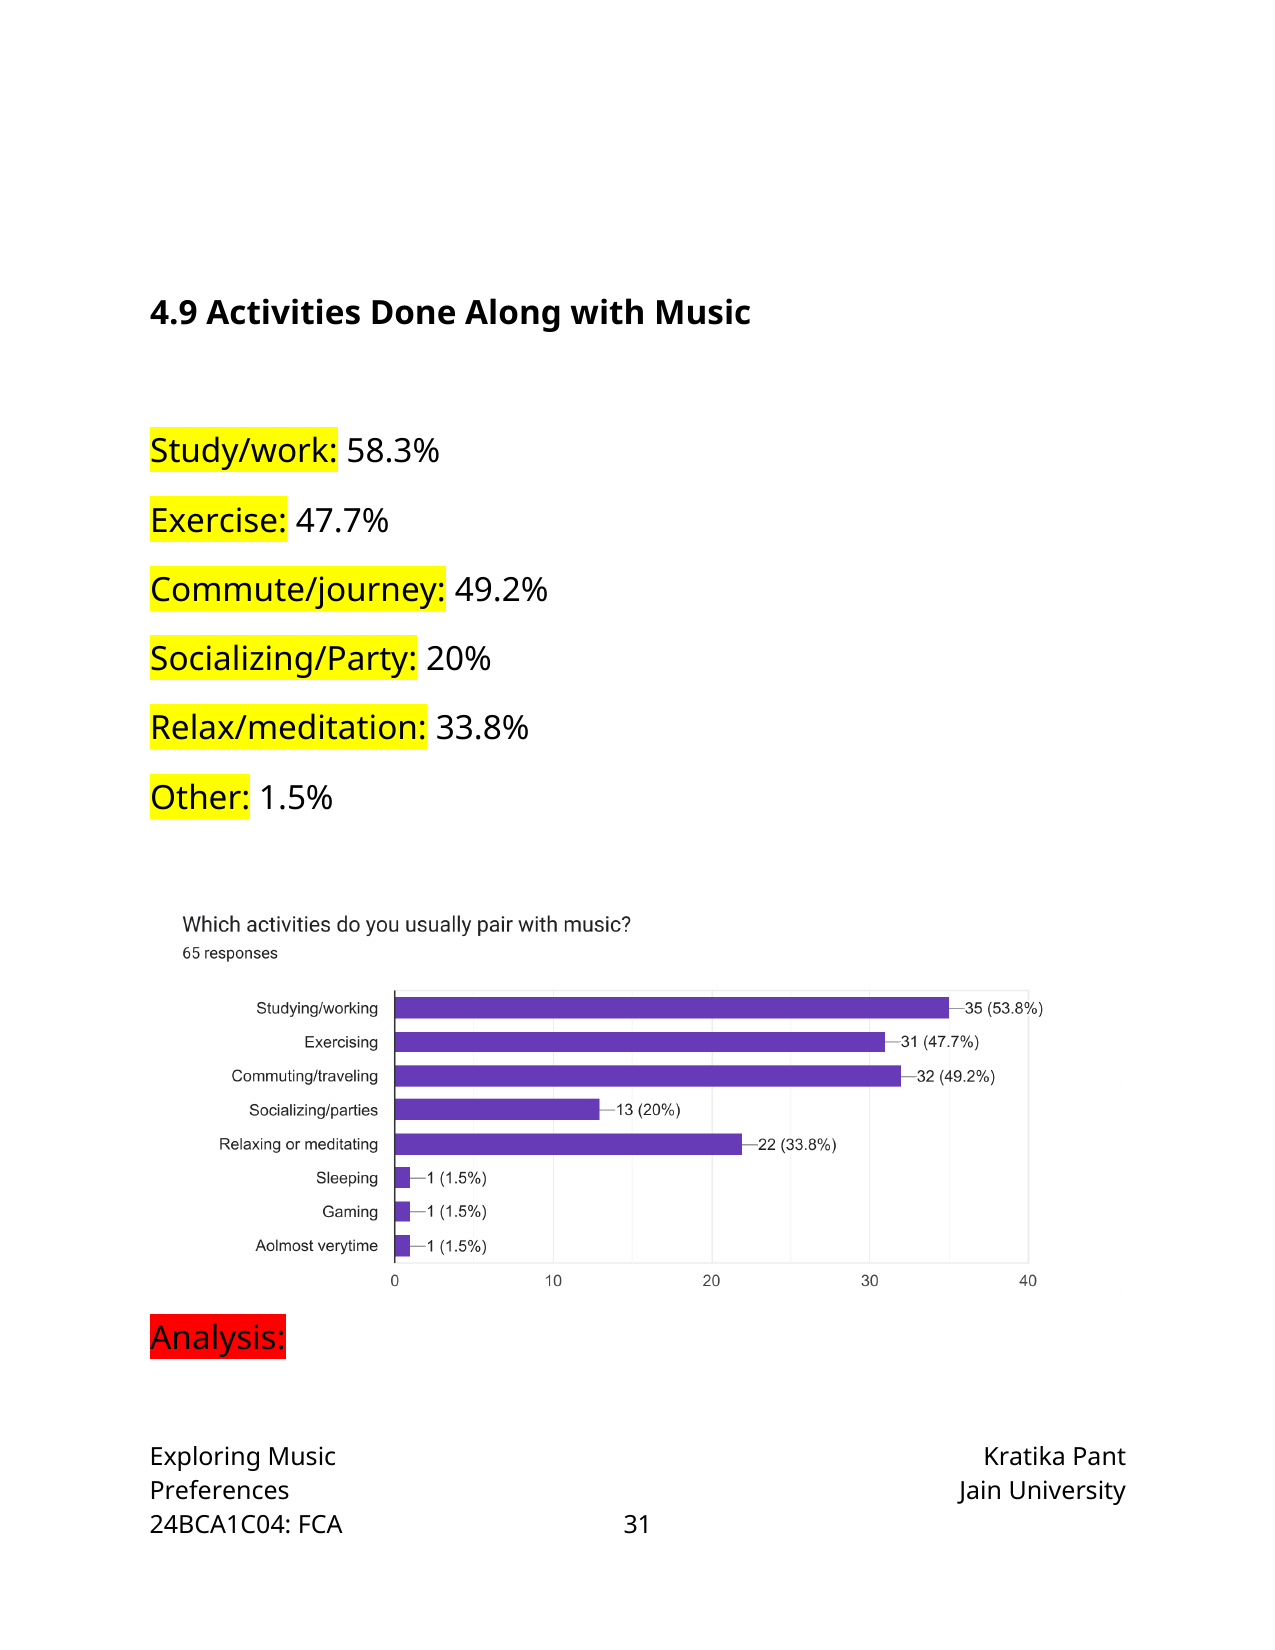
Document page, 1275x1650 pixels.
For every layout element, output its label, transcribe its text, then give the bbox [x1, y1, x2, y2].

text Analysis: [150, 1343, 1125, 1359]
text Relax/meditation: 33.8% [150, 704, 1125, 749]
text Exercise: 47.7% [150, 496, 1125, 542]
text Analysis: [150, 843, 1125, 878]
text Other: 1.5% [150, 773, 1125, 819]
text Commute/journey: 49.2% [150, 566, 1125, 611]
text Socializing/Party: 20% [150, 635, 1125, 680]
text Study/work: 58.3% [150, 427, 1125, 472]
text 4.9 Activities Done Along with Music [150, 288, 1125, 334]
